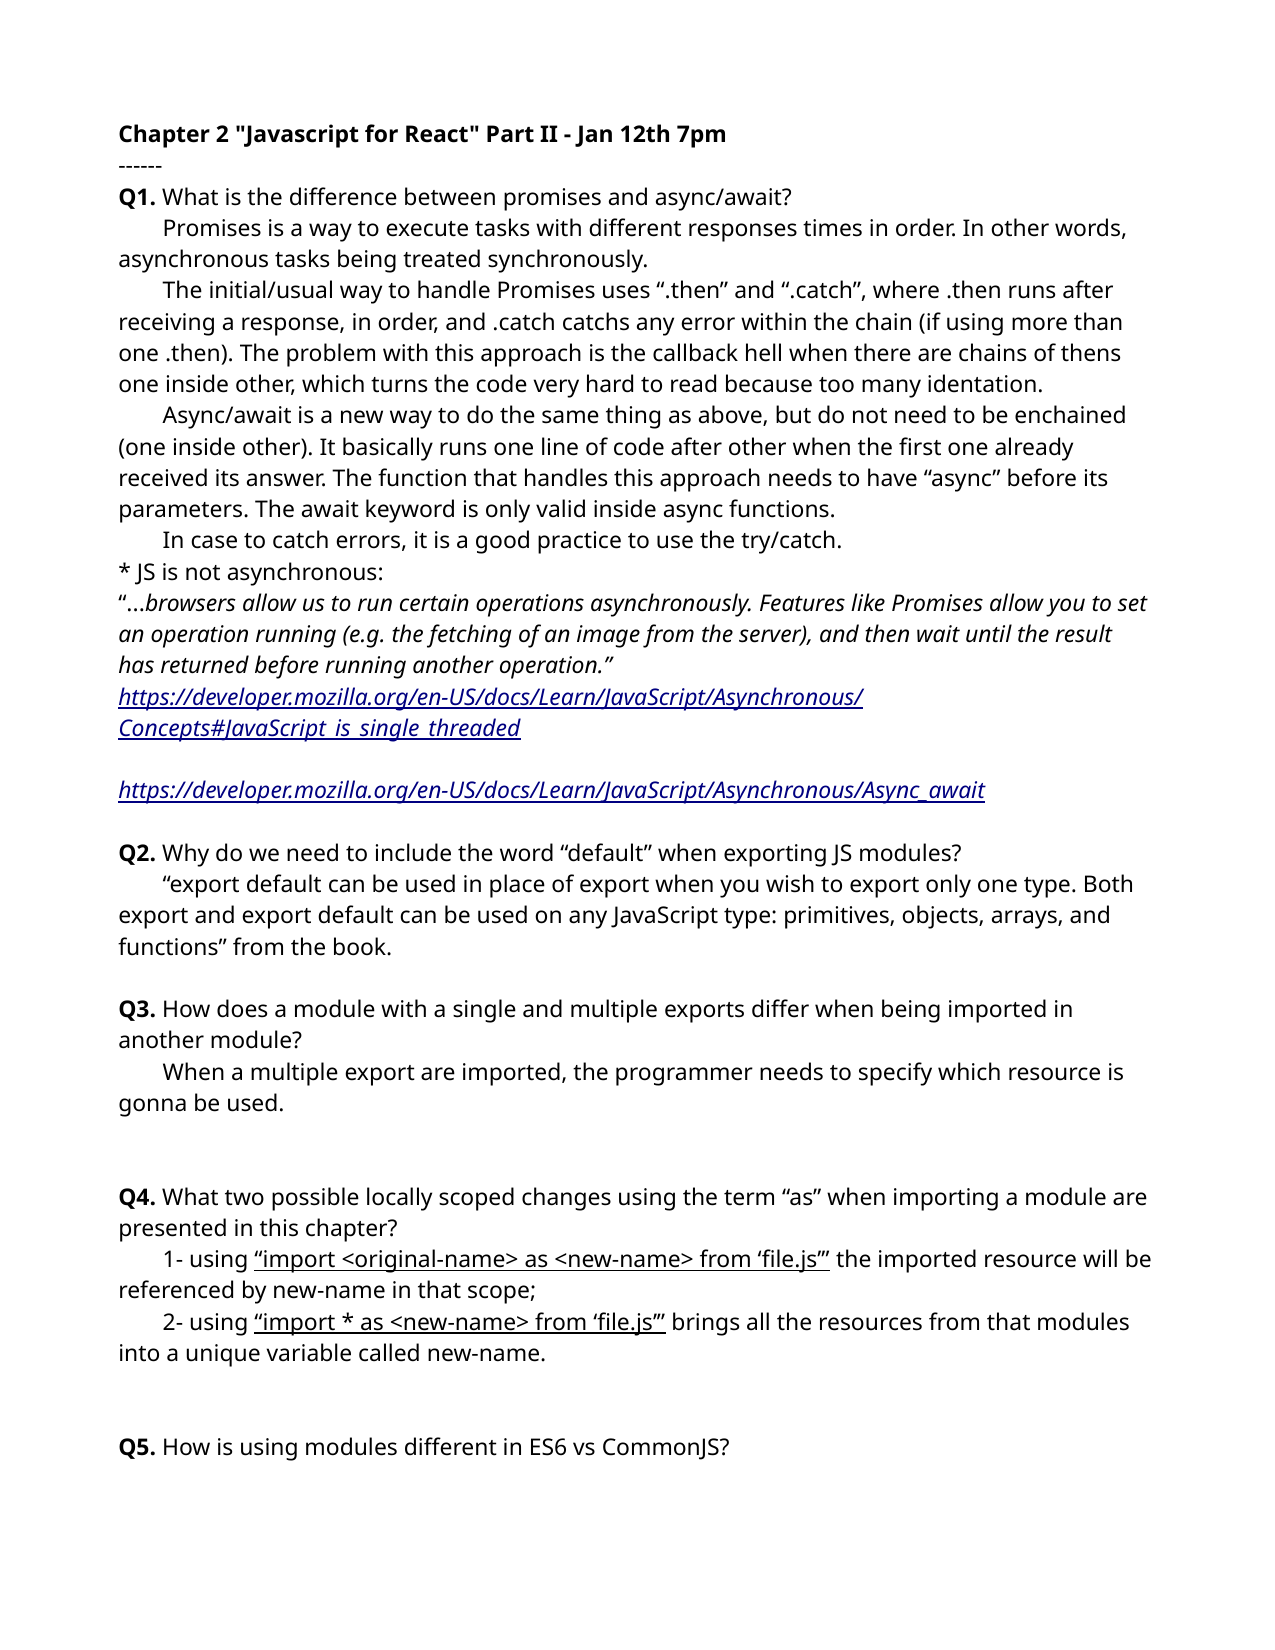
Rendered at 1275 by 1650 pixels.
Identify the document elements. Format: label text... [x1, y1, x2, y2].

text “export default can be used in place of export when you wish to export only one type. Both export and export default can be used on any JavaScript type: primitives, objects, arrays, and functions” from the book. [118, 868, 1157, 962]
text 2- using “import * as <new-name> from ‘file.js’” brings all the resources from that modules into a unique variable called new-name. [118, 1306, 1157, 1368]
text Promises is a way to execute tasks with different responses times in order. In other words, asynchronous tasks being treated synchronously. [118, 212, 1157, 274]
text ------ [118, 149, 1157, 181]
text https://developer.mozilla.org/en-US/docs/Learn/JavaScript/Asynchronous/Concepts#JavaScript_is_single_threaded [118, 681, 1157, 743]
text 1- using “import <original-name> as <new-name> from ‘file.js’” the imported resource will be referenced by new-name in that scope; [118, 1243, 1157, 1306]
text Chapter 2 "Javascript for React" Part II - Jan 12th 7pm [118, 118, 1157, 149]
text * JS is not asynchronous: [118, 556, 1157, 587]
text Q3. How does a module with a single and multiple exports differ when being imported in another module? [118, 993, 1157, 1056]
text Q5. How is using modules different in ES6 vs CommonJS? [118, 1431, 1157, 1462]
text Async/await is a new way to do the same thing as above, but do not need to be enchained (one inside other). It basically runs one line of code after other when the first one already received its answer. The function that handles this approach needs to have “async” before its parameters. The await keyword is only valid inside async functions. [118, 399, 1157, 524]
text “...browsers allow us to run certain operations asynchronously. Features like Promises allow you to set an operation running (e.g. the fetching of an image from the server), and then wait until the result has returned before running another operation.” [118, 587, 1157, 681]
text Q2. Why do we need to include the word “default” when exporting JS modules? [118, 837, 1157, 868]
text When a multiple export are imported, the programmer needs to specify which resource is gonna be used. [118, 1056, 1157, 1118]
text Q4. What two possible locally scoped changes using the term “as” when importing a module are presented in this chapter? [118, 1181, 1157, 1243]
text In case to catch errors, it is a good practice to use the try/catch. [118, 524, 1157, 556]
text Q1. What is the difference between promises and async/await? [118, 181, 1157, 212]
text The initial/usual way to handle Promises uses “.then” and “.catch”, where .then runs after receiving a response, in order, and .catch catchs any error within the chain (if using more than one .then). The problem with this approach is the callback hell when there are chains of thens one inside other, which turns the code very hard to read because too many identation. [118, 274, 1157, 399]
text https://developer.mozilla.org/en-US/docs/Learn/JavaScript/Asynchronous/Async_await [118, 774, 1157, 806]
